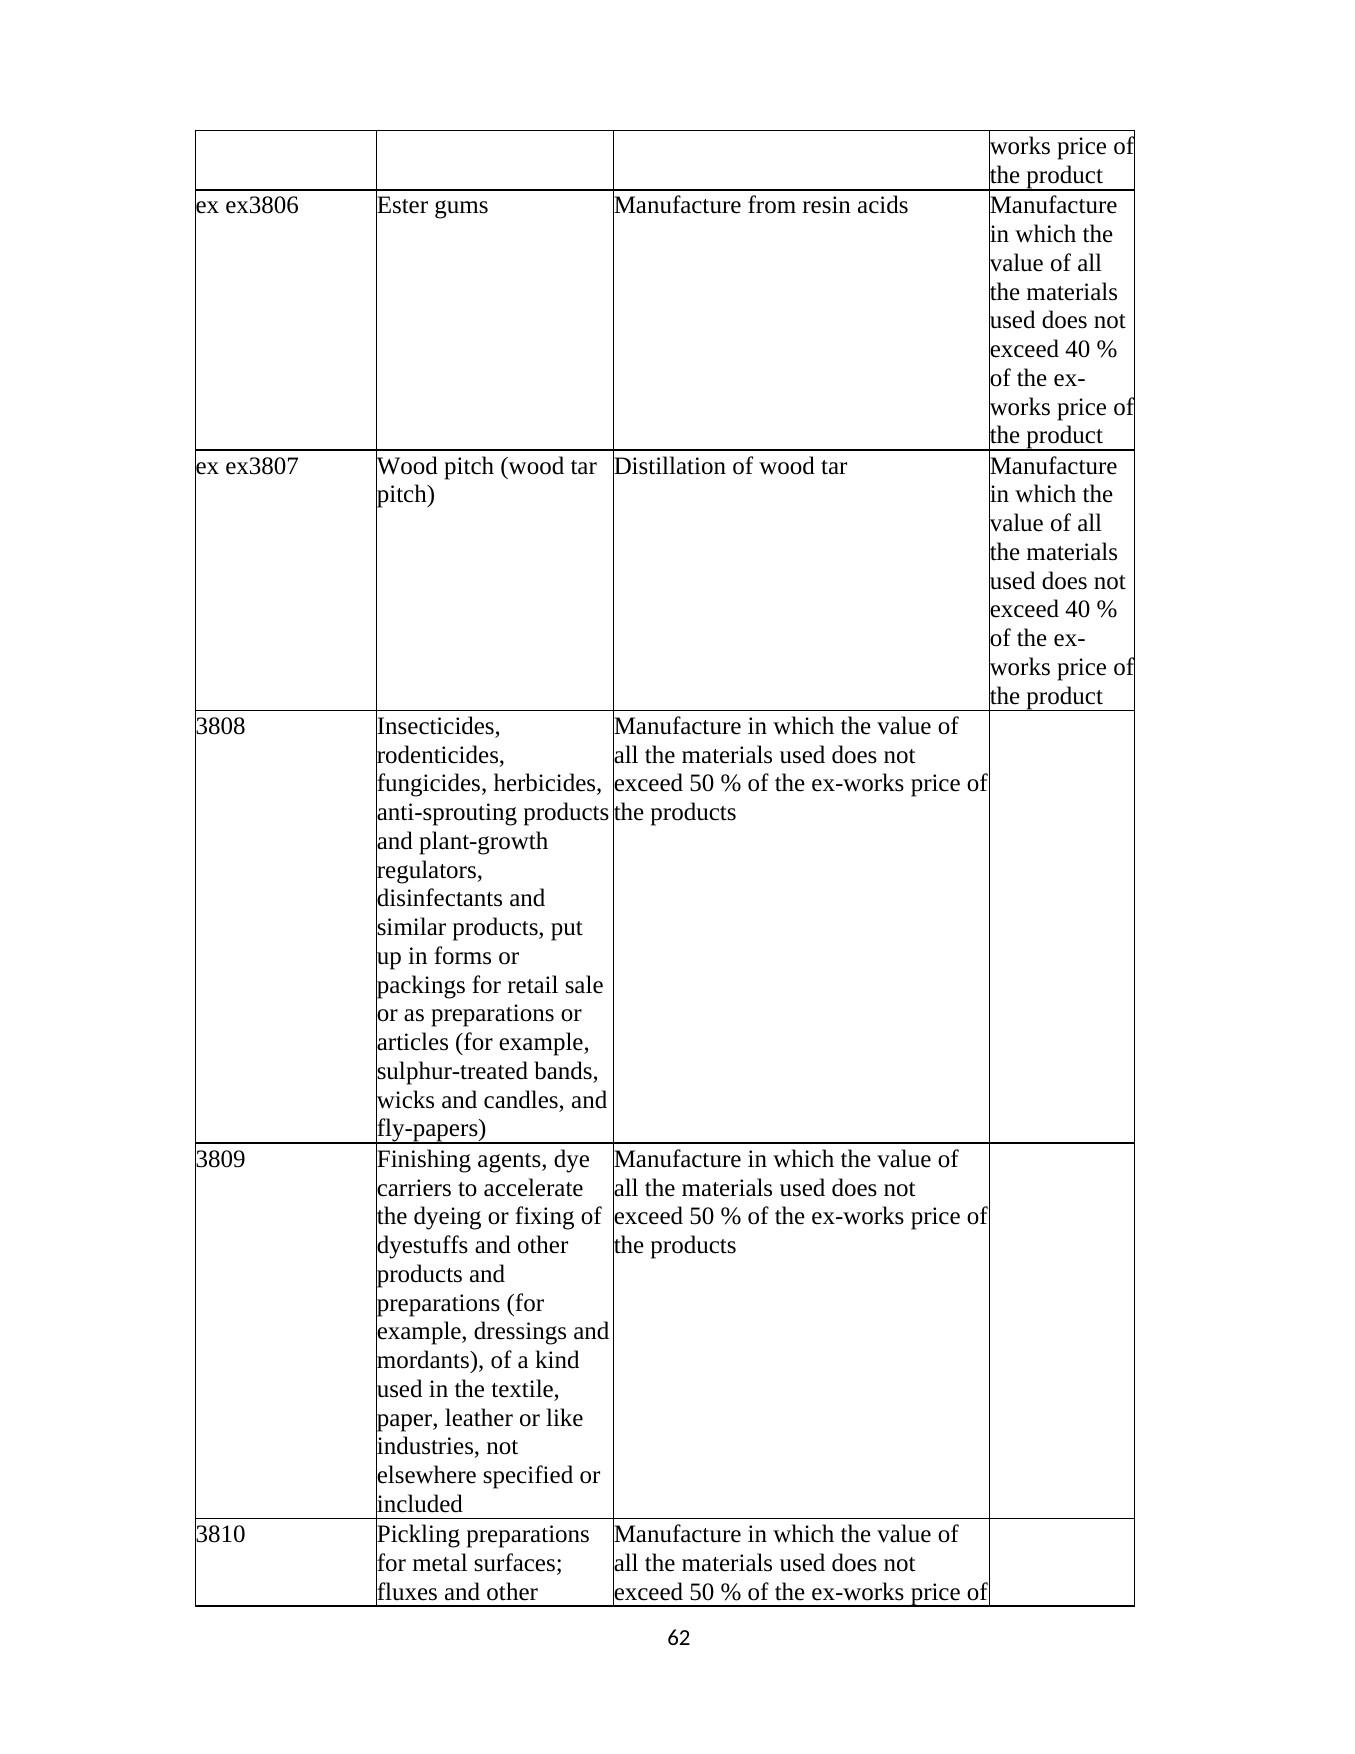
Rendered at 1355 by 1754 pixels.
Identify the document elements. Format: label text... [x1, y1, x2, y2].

table_cell Manufacture in which the value of all the materials used does not exceed 40 % of the ex-works price of the product [990, 191, 1134, 449]
table_cell [990, 711, 1134, 1142]
table_cell [614, 131, 989, 189]
table_cell Manufacture in which the value of all the materials used does not exceed 50 % of the ex-works price of [614, 1519, 989, 1605]
table_cell 3810 [196, 1519, 376, 1605]
table_cell Finishing agents, dye carriers to accelerate the dyeing or fixing of dyestuffs and other products and preparations (for example, dressings and mordants), of a kind used in the textile, paper, leather or like industries, not elsewhere specified or included [377, 1144, 613, 1518]
table_cell Ester gums [377, 191, 613, 449]
table_cell works price of the product [990, 131, 1134, 189]
table_cell Pickling preparations for metal surfaces; fluxes and other [377, 1519, 613, 1605]
table_cell [196, 131, 376, 189]
table_cell [990, 1519, 1134, 1605]
table_cell 3809 [196, 1144, 376, 1518]
table_cell Manufacture from resin acids [614, 191, 989, 449]
table_cell 3808 [196, 711, 376, 1142]
table_cell ex ex3806 [196, 191, 376, 449]
table_cell Insecticides, rodenticides, fungicides, herbicides, anti-sprouting products and plant-growth regulators, disinfectants and similar products, put up in forms or packings for retail sale or as preparations or articles (for example, sulphur-treated bands, wicks and candles, and fly-papers) [377, 711, 613, 1142]
table_cell Wood pitch (wood tar pitch) [377, 451, 613, 709]
table_cell Manufacture in which the value of all the materials used does not exceed 50 % of the ex-works price of the products [614, 1144, 989, 1518]
table_cell Distillation of wood tar [614, 451, 989, 709]
table_cell Manufacture in which the value of all the materials used does not exceed 40 % of the ex-works price of the product [990, 451, 1134, 709]
table_cell [990, 1144, 1134, 1518]
table_cell ex ex3807 [196, 451, 376, 709]
table_cell Manufacture in which the value of all the materials used does not exceed 50 % of the ex-works price of the products [614, 711, 989, 1142]
table_cell [377, 131, 613, 189]
